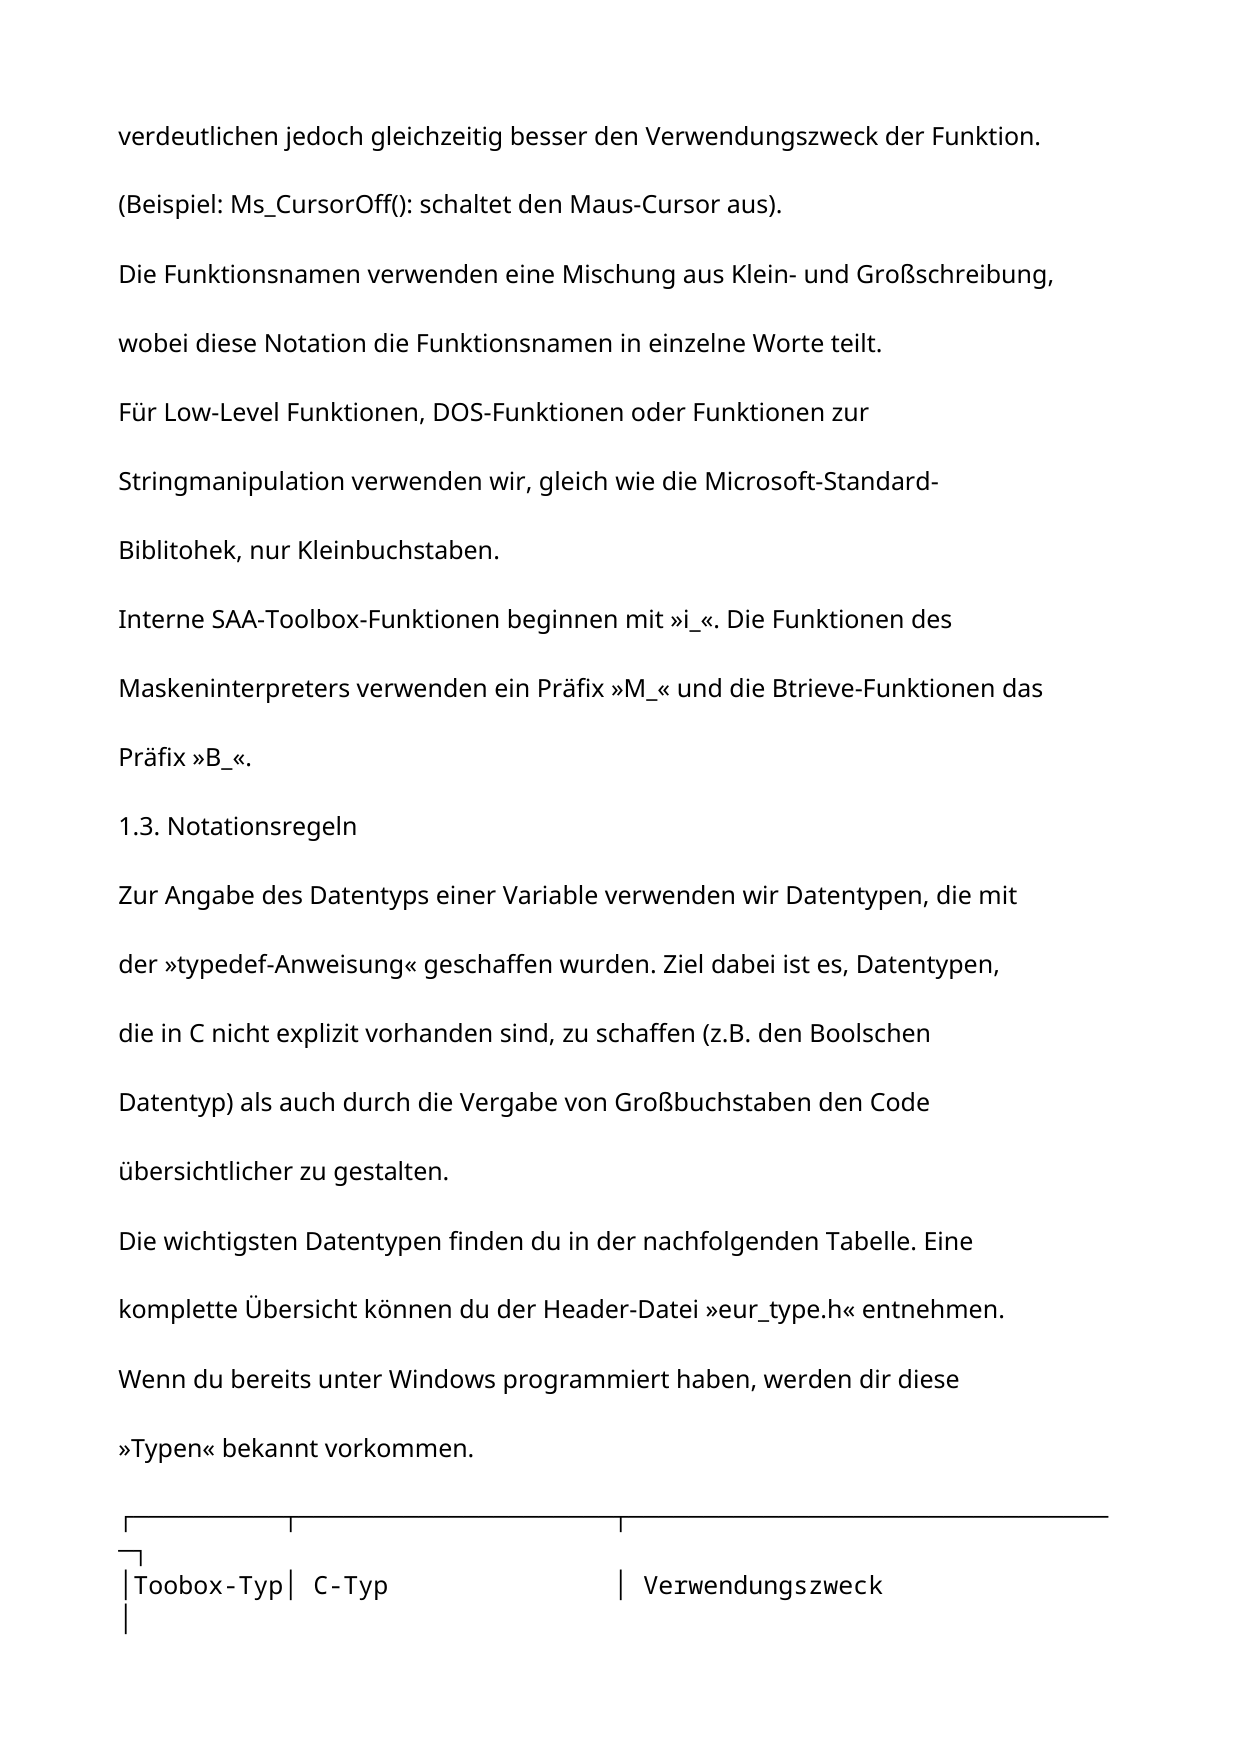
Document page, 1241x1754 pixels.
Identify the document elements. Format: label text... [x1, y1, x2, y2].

text Die Funktionsnamen verwenden eine Mischung aus Klein- und Großschreibung, [118, 256, 1122, 290]
text »Typen« bekannt vorkommen. [118, 1430, 1122, 1464]
text verdeutlichen jedoch gleichzeitig besser den Verwendungszweck der Funktion. [118, 118, 1122, 152]
text Maskeninterpreters verwenden ein Präfix »M_« und die Btrieve-Funktionen das [118, 671, 1122, 705]
text der »typedef-Anweisung« geschaffen wurden. Ziel dabei ist es, Datentypen, [118, 947, 1122, 981]
text die in C nicht explizit vorhanden sind, zu schaffen (z.B. den Boolschen [118, 1016, 1122, 1050]
text übersichtlicher zu gestalten. [118, 1154, 1122, 1188]
text │Toobox-Typ│ C-Typ │ Verwendungszweck │ [118, 1567, 1122, 1636]
text Interne SAA-Toolbox-Funktionen beginnen mit »i_«. Die Funktionen des [118, 602, 1122, 636]
text Die wichtigsten Datentypen finden du in der nachfolgenden Tabelle. Eine [118, 1223, 1122, 1257]
text Zur Angabe des Datentyps einer Variable verwenden wir Datentypen, die mit [118, 878, 1122, 912]
text 1.3. Notationsregeln [118, 809, 1122, 843]
text Biblitohek, nur Kleinbuchstaben. [118, 532, 1122, 567]
text Präfix »B_«. [118, 740, 1122, 774]
text Wenn du bereits unter Windows programmiert haben, werden dir diese [118, 1361, 1122, 1395]
text ┌──────────┬─────────────────────┬─────────────────────────────────┐ [118, 1499, 1122, 1567]
text Für Low-Level Funktionen, DOS-Funktionen oder Funktionen zur [118, 394, 1122, 428]
text wobei diese Notation die Funktionsnamen in einzelne Worte teilt. [118, 325, 1122, 359]
text (Beispiel: Ms_CursorOff(): schaltet den Maus-Cursor aus). [118, 187, 1122, 221]
text Datentyp) als auch durch die Vergabe von Großbuchstaben den Code [118, 1085, 1122, 1119]
text Stringmanipulation verwenden wir, gleich wie die Microsoft-Standard- [118, 463, 1122, 497]
text komplette Übersicht können du der Header-Datei »eur_type.h« entnehmen. [118, 1292, 1122, 1326]
